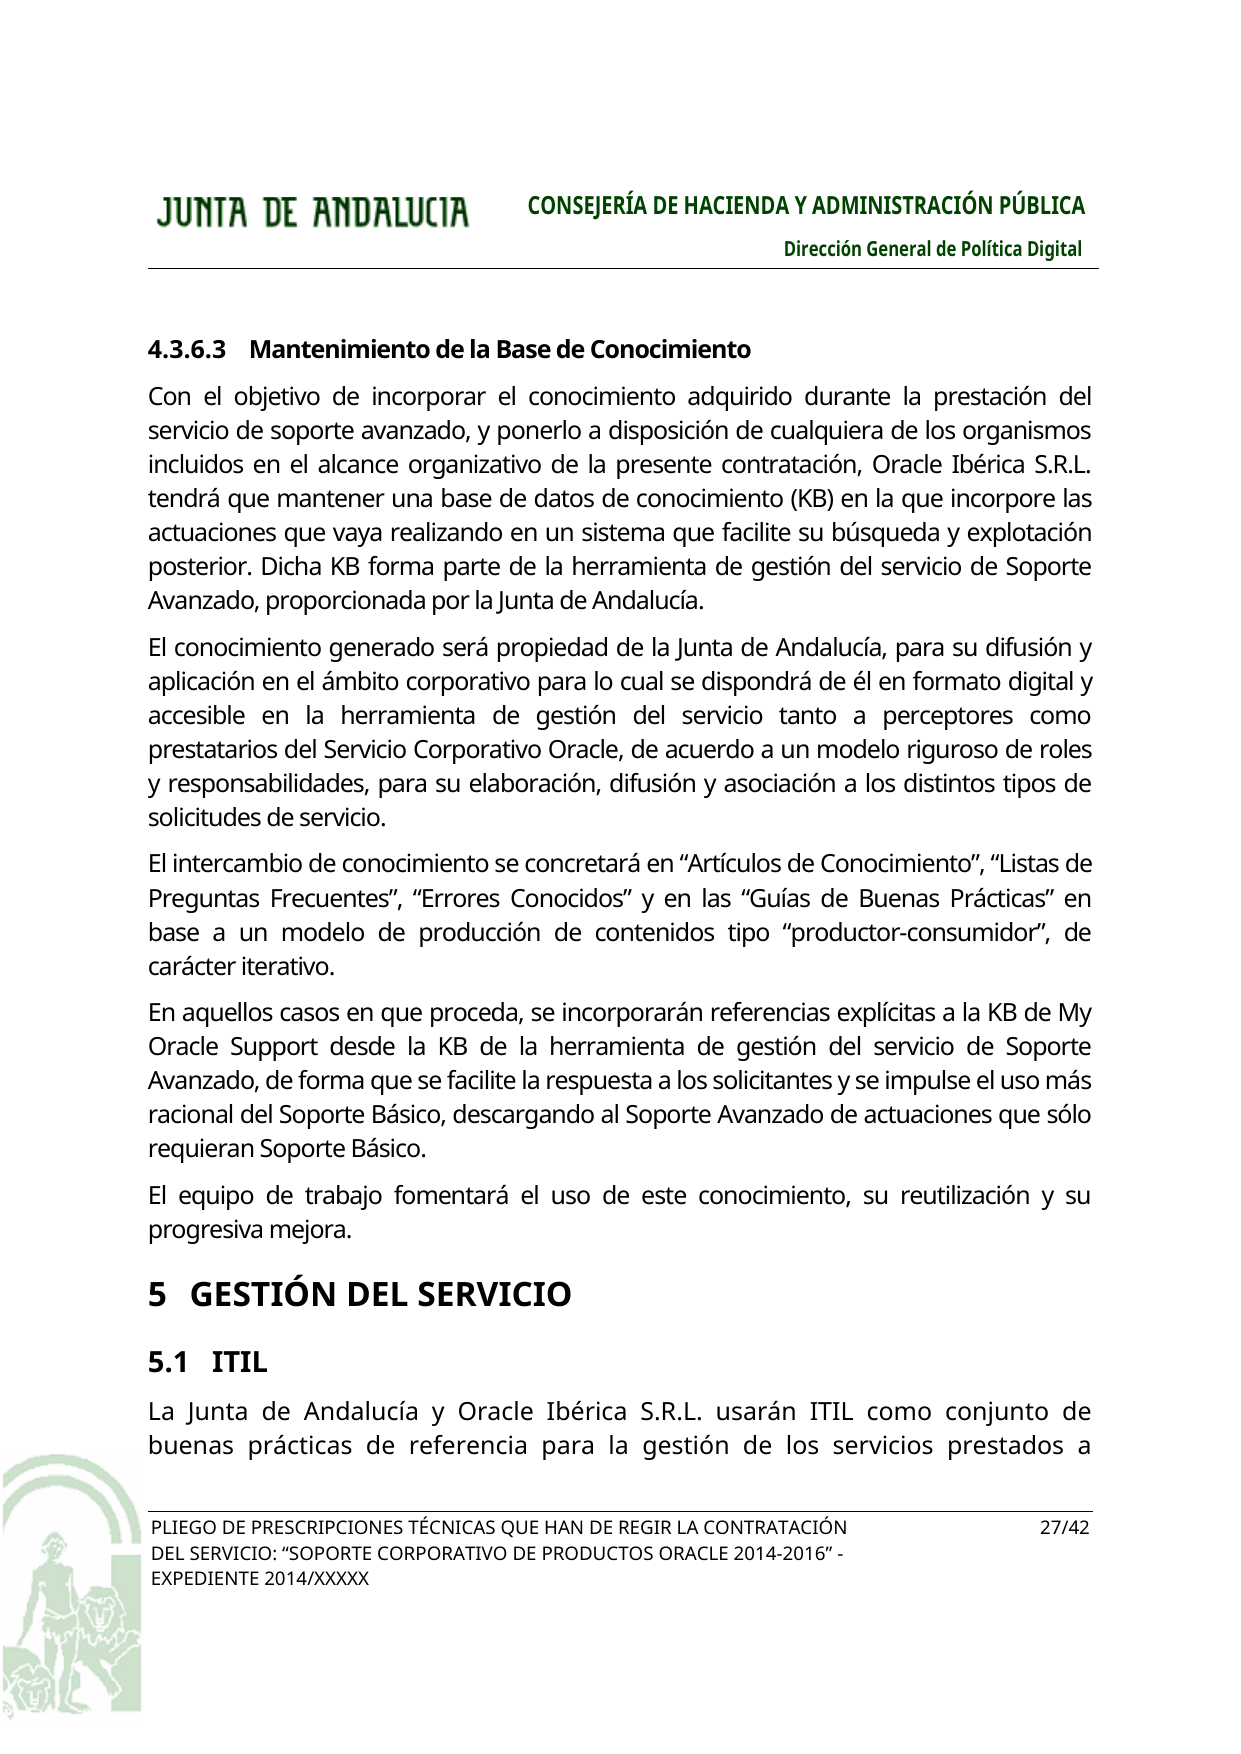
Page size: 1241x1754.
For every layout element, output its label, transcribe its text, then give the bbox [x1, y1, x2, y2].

text Con el objetivo de incorporar el conocimiento adquirido durante la prestación del servicio de soporte avanzado, y ponerlo a disposición de cualquiera de los organismos incluidos en el alcance organizativo de la presente contratación, Oracle Ibérica S.R.L. tendrá que mantener una base de datos de conocimiento (KB) en la que incorpore las actuaciones que vaya realizando en un sistema que facilite su búsqueda y explotación posterior. Dicha KB forma parte de la herramienta de gestión del servicio de Soporte Avanzado, proporcionada por la Junta de Andalucía. [148, 378, 1093, 617]
subtitle Mantenimiento de la Base de Conocimiento [148, 332, 1093, 366]
picture [156, 197, 471, 229]
text En aquellos casos en que proceda, se incorporarán referencias explícitas a la KB de My Oracle Support desde la KB de la herramienta de gestión del servicio de Soporte Avanzado, de forma que se facilite la respuesta a los solicitantes y se impulse el uso más racional del Soporte Básico, descargando al Soporte Avanzado de actuaciones que sólo requieran Soporte Básico. [148, 995, 1093, 1165]
text La Junta de Andalucía y Oracle Ibérica S.R.L. usarán ITIL como conjunto de buenas prácticas de referencia para la gestión de los servicios prestados a [148, 1394, 1093, 1462]
text El equipo de trabajo fomentará el uso de este conocimiento, su reutilización y su progresiva mejora. [148, 1178, 1093, 1246]
picture [2, 1454, 144, 1722]
subtitle ITIL [148, 1342, 1093, 1381]
text El conocimiento generado será propiedad de la Junta de Andalucía, para su difusión y aplicación en el ámbito corporativo para lo cual se dispondrá de él en formato digital y accesible en la herramienta de gestión del servicio tanto a perceptores como prestatarios del Servicio Corporativo Oracle, de acuerdo a un modelo riguroso de roles y responsabilidades, para su elaboración, difusión y asociación a los distintos tipos de solicitudes de servicio. [148, 629, 1093, 834]
text El intercambio de conocimiento se concretará en “Artículos de Conocimiento”, “Listas de Preguntas Frecuentes”, “Errores Conocidos” y en las “Guías de Buenas Prácticas” en base a un modelo de producción de contenidos tipo “productor-consumidor”, de carácter iterativo. [148, 846, 1093, 982]
subtitle GESTIÓN DEL SERVICIO [148, 1271, 1093, 1317]
